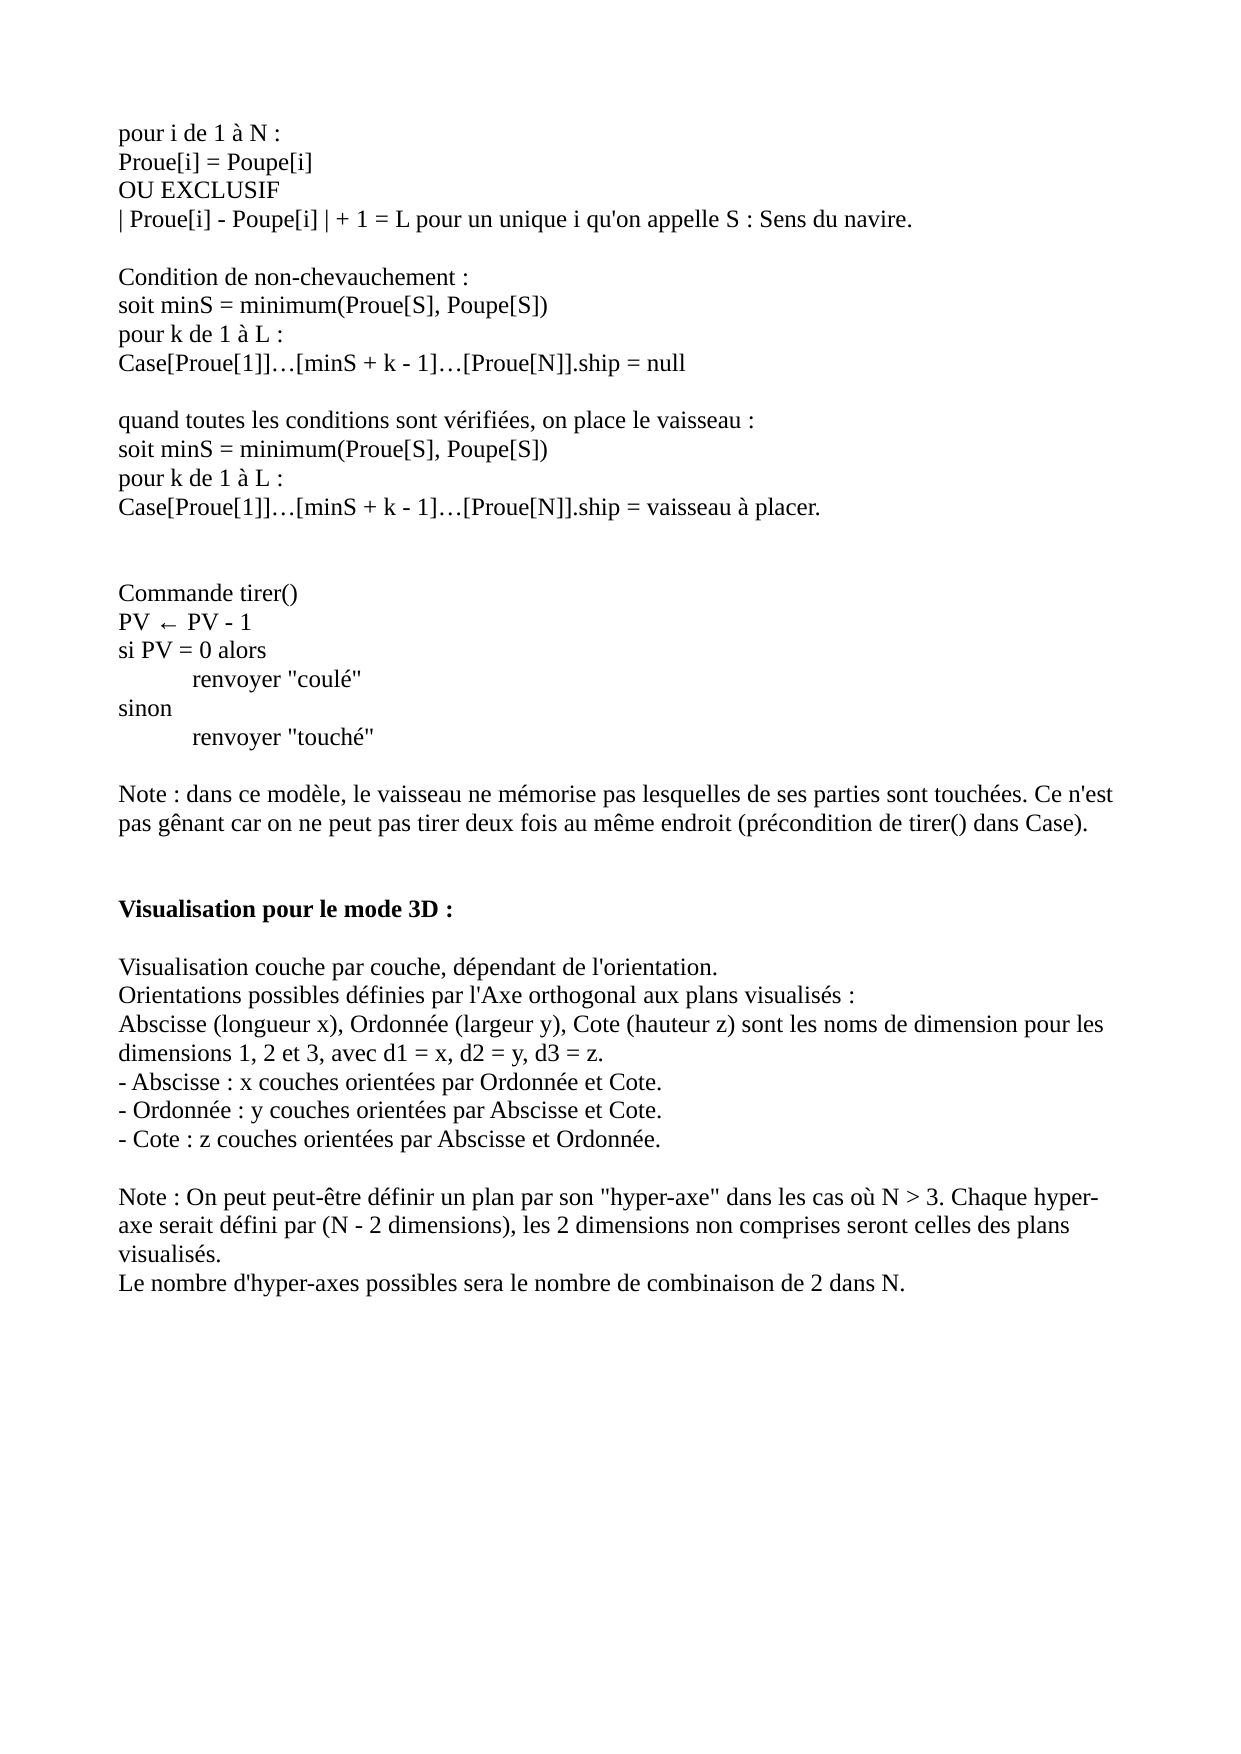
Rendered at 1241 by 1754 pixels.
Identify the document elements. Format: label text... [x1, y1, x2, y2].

text Commande tirer() [118, 578, 1122, 607]
text PV ← PV - 1 [118, 607, 1122, 636]
text OU EXCLUSIF [118, 176, 1122, 204]
text Abscisse (longueur x), Ordonnée (largeur y), Cote (hauteur z) sont les noms de dimension pour les dimensions 1, 2 et 3, avec d1 = x, d2 = y, d3 = z. [118, 1009, 1122, 1067]
text Orientations possibles définies par l'Axe orthogonal aux plans visualisés : [118, 981, 1122, 1009]
text pour k de 1 à L : [118, 319, 1122, 348]
text Condition de non-chevauchement : [118, 262, 1122, 291]
text - Cote : z couches orientées par Abscisse et Ordonnée. [118, 1124, 1122, 1153]
text si PV = 0 alors [118, 636, 1122, 664]
text renvoyer "coulé" [118, 664, 1122, 693]
text Case[Proue[1]]…[minS + k - 1]…[Proue[N]].ship = vaisseau à placer. [118, 492, 1122, 521]
text soit minS = minimum(Proue[S], Poupe[S]) [118, 434, 1122, 463]
text soit minS = minimum(Proue[S], Poupe[S]) [118, 291, 1122, 319]
text Le nombre d'hyper-axes possibles sera le nombre de combinaison de 2 dans N. [118, 1268, 1122, 1297]
text | Proue[i] - Poupe[i] | + 1 = L pour un unique i qu'on appelle S : Sens du navire. [118, 204, 1122, 233]
text Note : dans ce modèle, le vaisseau ne mémorise pas lesquelles de ses parties sont touchées. Ce n'est pas gênant car on ne peut pas tirer deux fois au même endroit (précondition de tirer() dans Case). [118, 779, 1122, 837]
text pour k de 1 à L : [118, 463, 1122, 492]
text Note : On peut peut-être définir un plan par son "hyper-axe" dans les cas où N > 3. Chaque hyper-axe serait défini par (N - 2 dimensions), les 2 dimensions non comprises seront celles des plans visualisés. [118, 1182, 1122, 1268]
text renvoyer "touché" [118, 722, 1122, 751]
text pour i de 1 à N : [118, 118, 1122, 147]
text sinon [118, 693, 1122, 722]
text Proue[i] = Poupe[i] [118, 147, 1122, 176]
text quand toutes les conditions sont vérifiées, on place le vaisseau : [118, 406, 1122, 434]
text Visualisation pour le mode 3D : [118, 894, 1122, 923]
text Visualisation couche par couche, dépendant de l'orientation. [118, 952, 1122, 981]
text Case[Proue[1]]…[minS + k - 1]…[Proue[N]].ship = null [118, 348, 1122, 377]
text - Ordonnée : y couches orientées par Abscisse et Cote. [118, 1096, 1122, 1124]
text - Abscisse : x couches orientées par Ordonnée et Cote. [118, 1067, 1122, 1096]
